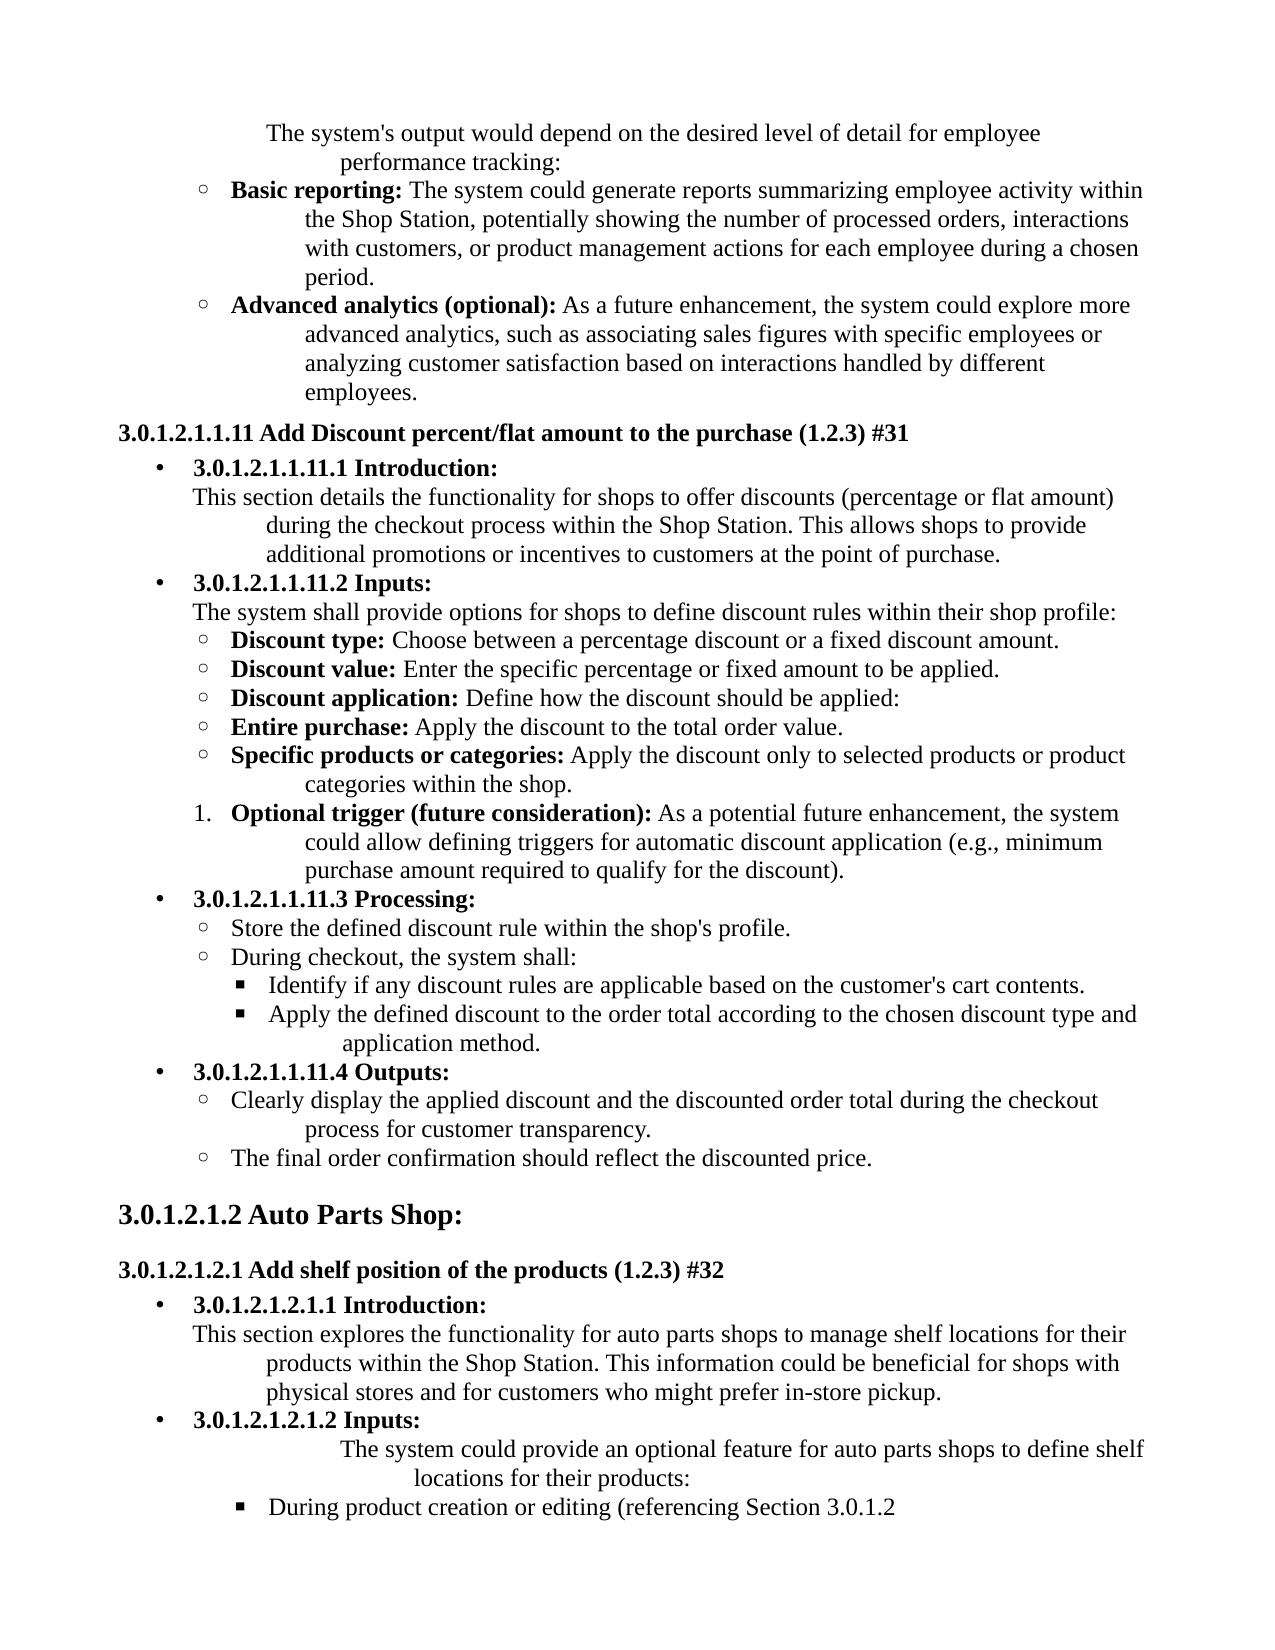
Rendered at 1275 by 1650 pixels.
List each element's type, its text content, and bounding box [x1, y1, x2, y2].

list Basic reporting: The system could generate reports summarizing employee activity within the Shop Station, potentially showing the number of processed orders, interactions with customers, or product management actions for each employee during a chosen period. [193, 176, 1157, 291]
list 3.0.1.2.1.1.11.1 Introduction: [156, 453, 1157, 482]
text The system shall provide options for shops to define discount rules within their shop profile: [192, 597, 1157, 626]
text The system's output would depend on the desired level of detail for employee performance tracking: [118, 118, 1157, 176]
subtitle 3.0.1.2.1.1.11 Add Discount percent/flat amount to the purchase (1.2.3) #31 [118, 418, 1157, 447]
list Advanced analytics (optional): As a future enhancement, the system could explore more advanced analytics, such as associating sales figures with specific employees or analyzing customer satisfaction based on interactions handled by different employees. [193, 291, 1157, 406]
list 3.0.1.2.1.2.1.2 Inputs: [156, 1405, 1157, 1434]
list Discount value: Enter the specific percentage or fixed amount to be applied. [193, 654, 1157, 683]
list During product creation or editing (referencing Section 3.0.1.2 [231, 1492, 1157, 1520]
list Clearly display the applied discount and the discounted order total during the checkout process for customer transparency. [193, 1086, 1157, 1143]
list 3.0.1.2.1.1.11.2 Inputs: [156, 568, 1157, 597]
list Discount application: Define how the discount should be applied: [193, 683, 1157, 712]
text This section explores the functionality for auto parts shops to manage shelf locations for their products within the Shop Station. This information could be beneficial for shops with physical stores and for customers who might prefer in-store pickup. [192, 1319, 1157, 1405]
subtitle 3.0.1.2.1.2 Auto Parts Shop: [118, 1197, 1157, 1230]
list Store the defined discount rule within the shop's profile. [193, 913, 1157, 942]
text This section details the functionality for shops to offer discounts (percentage or flat amount) during the checkout process within the Shop Station. This allows shops to provide additional promotions or incentives to customers at the point of purchase. [192, 482, 1157, 568]
list 3.0.1.2.1.1.11.4 Outputs: [156, 1057, 1157, 1086]
subtitle 3.0.1.2.1.2.1 Add shelf position of the products (1.2.3) #32 [118, 1255, 1157, 1284]
list Specific products or categories: Apply the discount only to selected products or product categories within the shop. [193, 741, 1157, 798]
list Optional trigger (future consideration): As a potential future enhancement, the system could allow defining triggers for automatic discount application (e.g., minimum purchase amount required to qualify for the discount). [193, 798, 1157, 884]
text The system could provide an optional feature for auto parts shops to define shelf locations for their products: [192, 1434, 1157, 1492]
list Apply the defined discount to the order total according to the chosen discount type and application method. [231, 999, 1157, 1057]
list 3.0.1.2.1.1.11.3 Processing: [156, 884, 1157, 913]
list The final order confirmation should reflect the discounted price. [193, 1143, 1157, 1172]
list During checkout, the system shall: [193, 942, 1157, 971]
list Discount type: Choose between a percentage discount or a fixed discount amount. [193, 626, 1157, 654]
list Identify if any discount rules are applicable based on the customer's cart contents. [231, 971, 1157, 999]
list Entire purchase: Apply the discount to the total order value. [193, 712, 1157, 741]
list 3.0.1.2.1.2.1.1 Introduction: [156, 1290, 1157, 1319]
